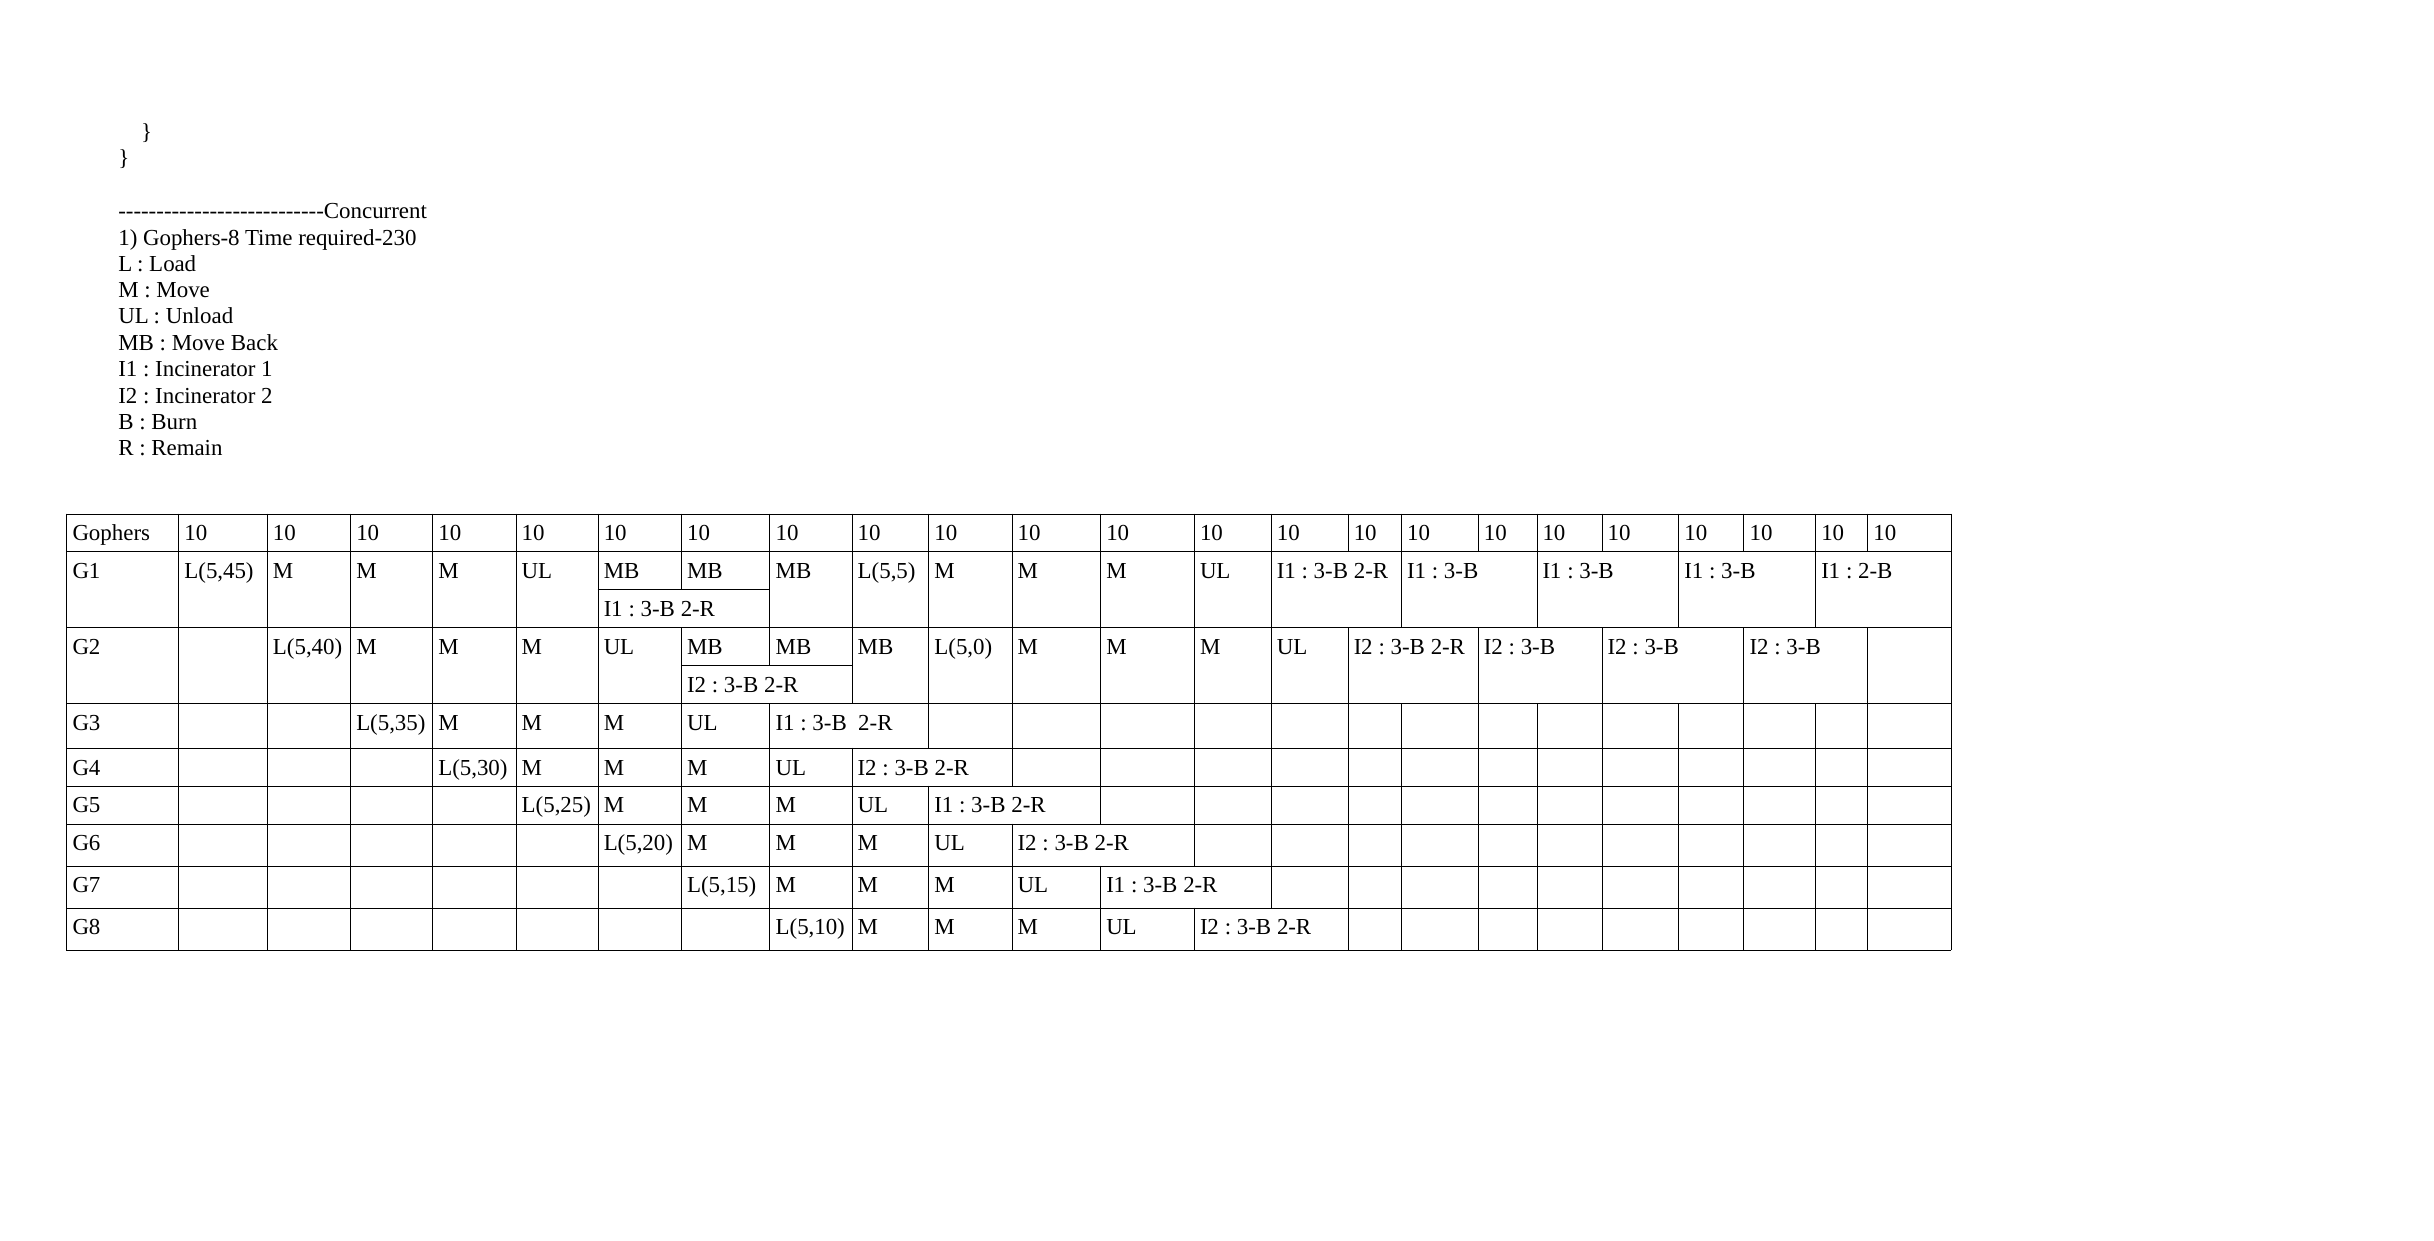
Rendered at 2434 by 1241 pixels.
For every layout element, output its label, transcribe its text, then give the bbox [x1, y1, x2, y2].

table_cell [517, 909, 598, 949]
table_cell MB [770, 628, 852, 665]
table_cell L(5,15) [682, 867, 769, 907]
table_cell I2 : 3-B [1479, 628, 1602, 703]
table_cell UL [1013, 867, 1100, 907]
table_header 10 [1013, 515, 1100, 551]
text UL : Unload [118, 303, 2315, 329]
table_cell M [929, 909, 1012, 949]
table_cell [1744, 704, 1815, 748]
table_cell [1272, 825, 1348, 866]
table_cell L(5,10) [770, 909, 852, 949]
table_cell UL [770, 749, 852, 786]
table_cell M [770, 867, 852, 907]
table_header 10 [1816, 515, 1867, 551]
table_cell M [682, 749, 769, 786]
table_header 10 [1868, 515, 1951, 551]
table_cell I1 : 3-B 2-R [1101, 867, 1271, 907]
table_cell [351, 749, 432, 786]
table_cell [1816, 749, 1867, 786]
table_cell [351, 787, 432, 823]
table_header 10 [268, 515, 350, 551]
table_cell [1402, 867, 1478, 907]
table_cell [1603, 909, 1678, 949]
table_cell I2 : 3-B 2-R [682, 666, 852, 703]
table_cell [1272, 749, 1348, 786]
table_cell [1868, 628, 1951, 703]
table_cell [1679, 825, 1743, 866]
table_cell UL [682, 704, 769, 748]
table_cell [1272, 787, 1348, 823]
table_cell [1349, 825, 1401, 866]
table_cell I1 : 3-B 2-R [599, 590, 769, 627]
table_cell [1679, 909, 1743, 949]
table_cell M [770, 787, 852, 823]
table_header 10 [929, 515, 1012, 551]
table_cell I1 : 3-B 2-R [770, 704, 928, 748]
table_cell M [1195, 628, 1271, 703]
table_cell [268, 867, 350, 907]
table_cell [1816, 867, 1867, 907]
table_cell [179, 704, 267, 748]
table_cell [1679, 787, 1743, 823]
table_cell [1744, 825, 1815, 866]
table_cell [1013, 749, 1100, 786]
table_cell [1479, 825, 1537, 866]
table_cell M [853, 867, 928, 907]
table_cell [1349, 787, 1401, 823]
table_header 10 [1744, 515, 1815, 551]
table_cell [1538, 825, 1602, 866]
table_header Gophers [67, 515, 178, 551]
text I1 : Incinerator 1 [118, 355, 2315, 382]
table_cell [179, 825, 267, 866]
table_cell G5 [67, 787, 178, 823]
table_header 10 [1195, 515, 1271, 551]
table_cell [1538, 749, 1602, 786]
table_cell [351, 909, 432, 949]
table_cell [1744, 749, 1815, 786]
table_cell [1349, 909, 1401, 949]
table_header 10 [1272, 515, 1348, 551]
table_header 10 [853, 515, 928, 551]
table_cell [433, 825, 516, 866]
table_cell M [929, 867, 1012, 907]
table_cell I2 : 3-B 2-R [1349, 628, 1478, 703]
table_cell [433, 787, 516, 823]
text I2 : Incinerator 2 [118, 382, 2315, 408]
table_cell L(5,30) [433, 749, 516, 786]
table_cell [1402, 825, 1478, 866]
table_cell I2 : 3-B [1603, 628, 1743, 703]
table_cell M [433, 704, 516, 748]
table_cell UL [599, 628, 681, 703]
table_cell [1402, 749, 1478, 786]
table_cell M [1013, 552, 1100, 627]
table_cell M [853, 909, 928, 949]
table_cell [351, 867, 432, 907]
table_cell [1679, 704, 1743, 748]
table_cell [179, 909, 267, 949]
table_cell [1744, 909, 1815, 949]
table_cell [682, 909, 769, 949]
table_cell UL [1101, 909, 1194, 949]
table_cell M [433, 552, 516, 627]
table_cell [1744, 867, 1815, 907]
table_cell [1538, 909, 1602, 949]
table_cell I1 : 3-B [1679, 552, 1815, 627]
table_cell [1816, 787, 1867, 823]
table_cell [1349, 704, 1401, 748]
table_cell I1 : 3-B [1538, 552, 1678, 627]
table_cell UL [853, 787, 928, 823]
table_cell I2 : 3-B [1744, 628, 1867, 703]
text } [118, 144, 2315, 171]
table_cell [1272, 867, 1348, 907]
table_cell [1603, 787, 1678, 823]
table_cell [517, 867, 598, 907]
table_cell [599, 909, 681, 949]
table_cell G2 [67, 628, 178, 703]
table_cell [1479, 787, 1537, 823]
table_cell [433, 867, 516, 907]
table_cell [1479, 749, 1537, 786]
table_cell UL [1195, 552, 1271, 627]
text B : Burn [118, 408, 2315, 434]
table_cell M [1013, 909, 1100, 949]
table_cell M [268, 552, 350, 627]
table_cell [1402, 909, 1478, 949]
table_cell M [351, 552, 432, 627]
table_cell M [929, 552, 1012, 627]
table_header 10 [517, 515, 598, 551]
table_cell M [517, 704, 598, 748]
table_cell [1402, 787, 1478, 823]
table_cell [1013, 704, 1100, 748]
table_cell [433, 909, 516, 949]
table_cell I1 : 3-B 2-R [1272, 552, 1401, 627]
table_cell [1679, 867, 1743, 907]
table_cell [1868, 704, 1951, 748]
table_cell [1868, 787, 1951, 823]
table_cell M [682, 825, 769, 866]
table_cell G4 [67, 749, 178, 786]
table_cell [1479, 909, 1537, 949]
table_cell I1 : 3-B 2-R [929, 787, 1100, 823]
table_cell [179, 787, 267, 823]
table_cell L(5,45) [179, 552, 267, 627]
table_cell [929, 704, 1012, 748]
table_cell M [853, 825, 928, 866]
table_cell M [517, 749, 598, 786]
table_cell [268, 787, 350, 823]
table_cell MB [770, 552, 852, 627]
text } [118, 118, 2315, 144]
table_cell MB [682, 552, 769, 589]
table_cell [1195, 787, 1271, 823]
table_cell [351, 825, 432, 866]
table_cell [1195, 825, 1271, 866]
text MB : Move Back [118, 329, 2315, 355]
table_cell [1816, 909, 1867, 949]
table_cell [268, 749, 350, 786]
table_cell [268, 704, 350, 748]
table_cell [1538, 704, 1602, 748]
table_header 10 [1101, 515, 1194, 551]
table_cell I1 : 2-B [1816, 552, 1951, 627]
table_cell I1 : 3-B [1402, 552, 1537, 627]
table_cell [1744, 787, 1815, 823]
table_cell MB [682, 628, 769, 665]
table_cell I2 : 3-B 2-R [853, 749, 1012, 786]
text 1) Gophers-8 Time required-230 [118, 223, 2315, 250]
table_cell [1195, 749, 1271, 786]
table_cell MB [599, 552, 681, 589]
table_header 10 [1349, 515, 1401, 551]
text R : Remain [118, 434, 2315, 461]
table_cell UL [929, 825, 1012, 866]
table_cell [268, 909, 350, 949]
table_cell [1816, 825, 1867, 866]
table_cell [1538, 867, 1602, 907]
table_cell L(5,25) [517, 787, 598, 823]
table_header 10 [179, 515, 267, 551]
table_cell M [351, 628, 432, 703]
table_header 10 [1679, 515, 1743, 551]
table_header 10 [1479, 515, 1537, 551]
text L : Load [118, 250, 2315, 276]
table_header 10 [599, 515, 681, 551]
text ---------------------------Concurrent [118, 197, 2315, 223]
table_cell MB [853, 628, 928, 703]
table_cell [1603, 825, 1678, 866]
table_cell M [770, 825, 852, 866]
table_header 10 [1603, 515, 1678, 551]
table_cell [1868, 825, 1951, 866]
table_cell [599, 867, 681, 907]
table_cell [1816, 704, 1867, 748]
table_cell M [1013, 628, 1100, 703]
table_cell G6 [67, 825, 178, 866]
table_cell [268, 825, 350, 866]
table_cell [1349, 867, 1401, 907]
table_cell G3 [67, 704, 178, 748]
table_header 10 [351, 515, 432, 551]
table_header 10 [1402, 515, 1478, 551]
table_cell [179, 867, 267, 907]
table_cell L(5,0) [929, 628, 1012, 703]
table_cell [1479, 867, 1537, 907]
table_header 10 [1538, 515, 1602, 551]
table_cell M [1101, 628, 1194, 703]
table_cell [1538, 787, 1602, 823]
table_cell [179, 628, 267, 703]
table_cell [1868, 867, 1951, 907]
table_cell [1679, 749, 1743, 786]
table_cell M [599, 704, 681, 748]
table_cell [1349, 749, 1401, 786]
table_cell UL [1272, 628, 1348, 703]
table_cell [1101, 749, 1194, 786]
table_cell M [433, 628, 516, 703]
table_cell G7 [67, 867, 178, 907]
table_cell I2 : 3-B 2-R [1195, 909, 1348, 949]
table_cell G8 [67, 909, 178, 949]
table_cell L(5,40) [268, 628, 350, 703]
table_cell M [682, 787, 769, 823]
table_cell L(5,5) [853, 552, 928, 627]
table_cell M [1101, 552, 1194, 627]
table_cell [1868, 909, 1951, 949]
table_cell L(5,20) [599, 825, 681, 866]
text M : Move [118, 276, 2315, 303]
table_cell [1603, 867, 1678, 907]
table_cell [517, 825, 598, 866]
table_cell [1195, 704, 1271, 748]
table_cell G1 [67, 552, 178, 627]
table_cell [1479, 704, 1537, 748]
table_cell M [517, 628, 598, 703]
table_cell [1101, 787, 1194, 823]
table_header 10 [433, 515, 516, 551]
table_header 10 [770, 515, 852, 551]
table_cell [179, 749, 267, 786]
table_cell [1101, 704, 1194, 748]
table_cell UL [517, 552, 598, 627]
table_cell [1402, 704, 1478, 748]
table_cell M [599, 749, 681, 786]
table_cell [1868, 749, 1951, 786]
table_cell [1603, 749, 1678, 786]
table_cell [1603, 704, 1678, 748]
table_cell I2 : 3-B 2-R [1013, 825, 1194, 866]
table_cell L(5,35) [351, 704, 432, 748]
table_cell M [599, 787, 681, 823]
table_header 10 [682, 515, 769, 551]
table_cell [1272, 704, 1348, 748]
